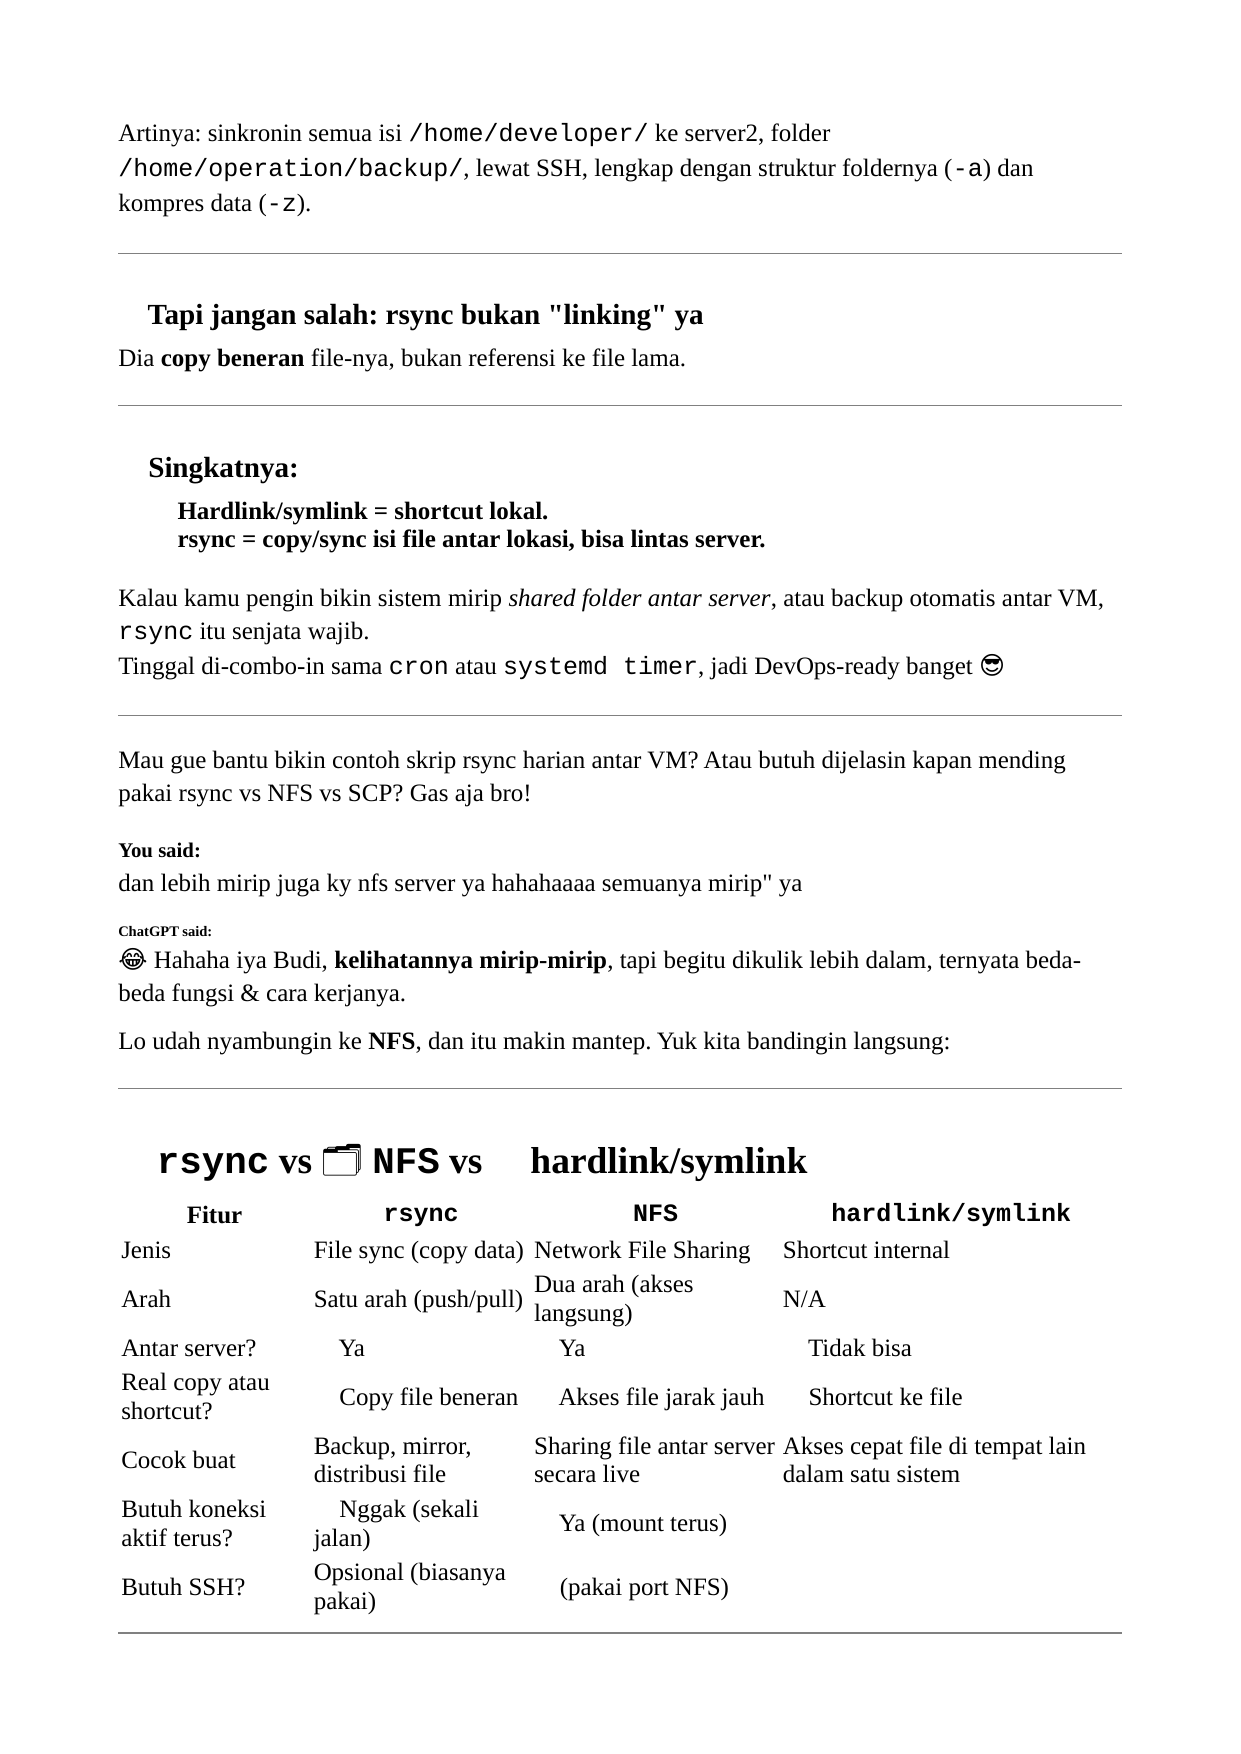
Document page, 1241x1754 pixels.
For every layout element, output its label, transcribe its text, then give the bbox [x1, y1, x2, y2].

table_cell Jenis [118, 1232, 311, 1267]
table_cell ❌ Shortcut ke file [780, 1365, 1122, 1428]
table_cell Satu arah (push/pull) [311, 1267, 531, 1330]
subtitle 🚀 Singkatnya: [118, 450, 1122, 483]
subtitle 🔁 rsync vs 🗂️ NFS vs 🔗 hardlink/symlink [118, 1139, 1122, 1185]
table_cell Sharing file antar server secara live [531, 1428, 780, 1491]
table_cell Dua arah (akses langsung) [531, 1267, 780, 1330]
text 😂 Hahaha iya Budi, kelihatannya mirip-mirip, tapi begitu dikulik lebih dalam, ternyata beda-beda fungsi & cara kerjanya. [118, 945, 1122, 1007]
text Kalau kamu pengin bikin sistem mirip shared folder antar server, atau backup otomatis antar VM, rsync itu senjata wajib. Tinggal di-combo-in sama cron atau systemd timer, jadi DevOps-ready banget 😎 [118, 583, 1122, 682]
text Hardlink/symlink = shortcut lokal. rsync = copy/sync isi file antar lokasi, bisa lintas server. [177, 496, 1063, 553]
table_header hardlink/symlink [780, 1198, 1122, 1232]
table_cell N/A [780, 1267, 1122, 1330]
table_cell ✅ Ya [531, 1330, 780, 1364]
table_cell ❌ [780, 1555, 1122, 1618]
text Mau gue bantu bikin contoh skrip rsync harian antar VM? Atau butuh dijelasin kapan mending pakai rsync vs NFS vs SCP? Gas aja bro! [118, 745, 1122, 807]
text Dia copy beneran file-nya, bukan referensi ke file lama. [118, 343, 1122, 372]
subtitle ChatGPT said: [118, 922, 1122, 939]
table_cell Network File Sharing [531, 1232, 780, 1267]
table_cell Real copy atau shortcut? [118, 1365, 311, 1428]
table_cell Butuh koneksi aktif terus? [118, 1491, 311, 1554]
table_cell Cocok buat [118, 1428, 311, 1491]
table_cell File sync (copy data) [311, 1232, 531, 1267]
table_cell Shortcut internal [780, 1232, 1122, 1267]
subtitle You said: [118, 838, 1122, 862]
table_cell ✅ Ya [311, 1330, 531, 1364]
table_cell ❌ Tidak bisa [780, 1330, 1122, 1364]
table_cell Antar server? [118, 1330, 311, 1364]
text dan lebih mirip juga ky nfs server ya hahahaaaa semuanya mirip" ya [118, 868, 1122, 897]
table_cell ✅ Copy file beneran [311, 1365, 531, 1428]
table_cell Opsional (biasanya pakai) [311, 1555, 531, 1618]
table_cell ❌ Nggak (sekali jalan) [311, 1491, 531, 1554]
table_header NFS [531, 1198, 780, 1232]
text Lo udah nyambungin ke NFS, dan itu makin mantep. Yuk kita bandingin langsung: [118, 1026, 1122, 1055]
table_header Fitur [118, 1198, 311, 1232]
table_header rsync [311, 1198, 531, 1232]
table_cell ✅ Ya (mount terus) [531, 1491, 780, 1554]
table_cell ❌ [780, 1491, 1122, 1554]
table_cell Backup, mirror, distribusi file [311, 1428, 531, 1491]
table_cell Butuh SSH? [118, 1555, 311, 1618]
table_cell ❌ (pakai port NFS) [531, 1555, 780, 1618]
subtitle 🚫 Tapi jangan salah: rsync bukan "linking" ya [118, 297, 1122, 331]
text Artinya: sinkronin semua isi /home/developer/ ke server2, folder /home/operation/backup/, lewat SSH, lengkap dengan struktur foldernya (-a) dan kompres data (-z). [118, 118, 1122, 219]
table_cell Akses cepat file di tempat lain dalam satu sistem [780, 1428, 1122, 1491]
table_cell ❌ Akses file jarak jauh [531, 1365, 780, 1428]
table_cell Arah [118, 1267, 311, 1330]
